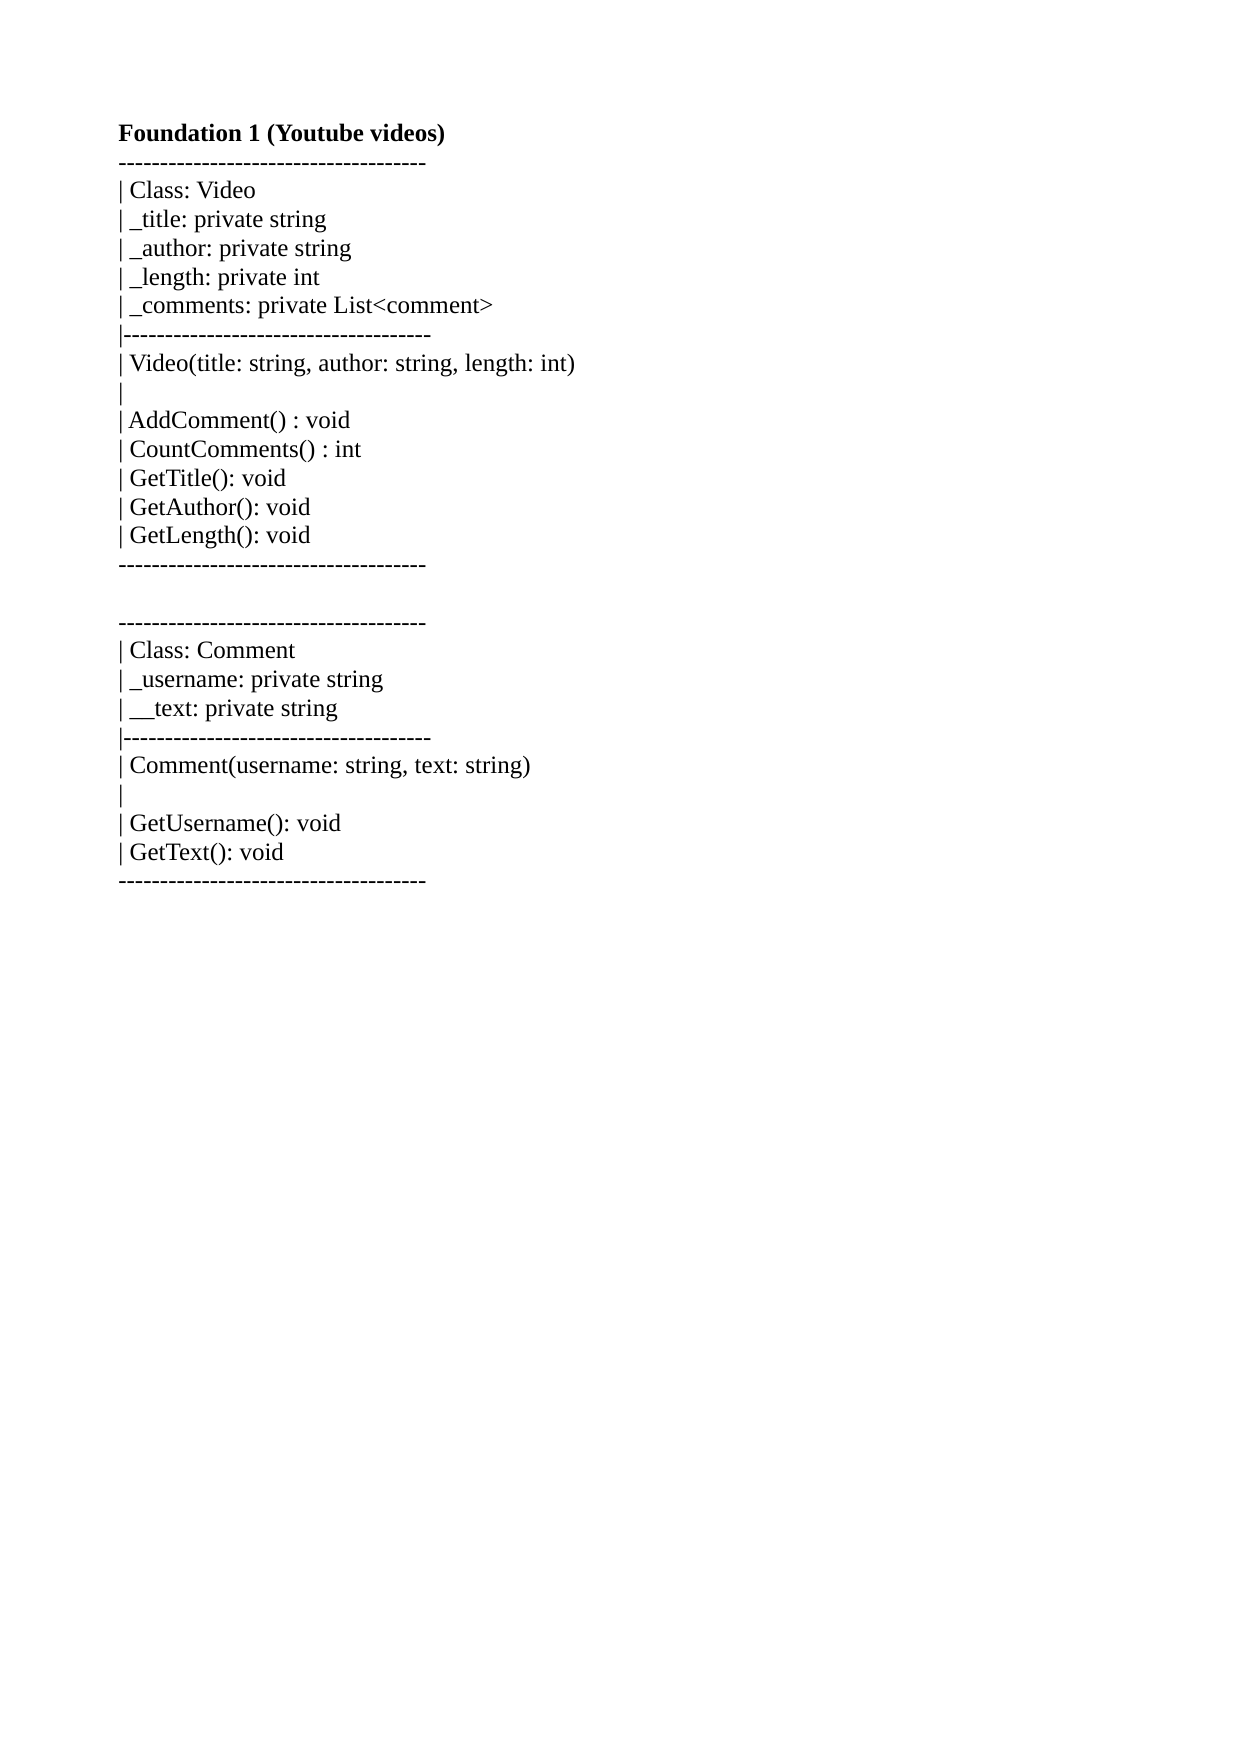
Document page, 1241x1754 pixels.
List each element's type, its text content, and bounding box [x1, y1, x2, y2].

text | Class: Video [118, 176, 1122, 204]
text | CountComments() : int [118, 434, 1122, 463]
text | Comment(username: string, text: string) [118, 751, 1122, 779]
text | AddComment() : void [118, 406, 1122, 434]
text | Video(title: string, author: string, length: int) [118, 348, 1122, 377]
text Foundation 1 (Youtube videos) [118, 118, 1122, 147]
text | [118, 779, 1122, 808]
text | GetText(): void [118, 837, 1122, 866]
text |------------------------------------- [118, 722, 1122, 751]
text | GetLength(): void [118, 521, 1122, 549]
text | _username: private string [118, 664, 1122, 693]
text | GetUsername(): void [118, 808, 1122, 837]
text ------------------------------------- [118, 147, 1122, 176]
text | GetTitle(): void [118, 463, 1122, 492]
text ------------------------------------- [118, 866, 1122, 894]
text ------------------------------------- [118, 549, 1122, 578]
text | Class: Comment [118, 636, 1122, 664]
text | GetAuthor(): void [118, 492, 1122, 521]
text | [118, 377, 1122, 406]
text | _title: private string [118, 204, 1122, 233]
text | _length: private int [118, 262, 1122, 291]
text ------------------------------------- [118, 607, 1122, 636]
text | _comments: private List<comment> [118, 291, 1122, 319]
text |------------------------------------- [118, 319, 1122, 348]
text | __text: private string [118, 693, 1122, 722]
text | _author: private string [118, 233, 1122, 262]
